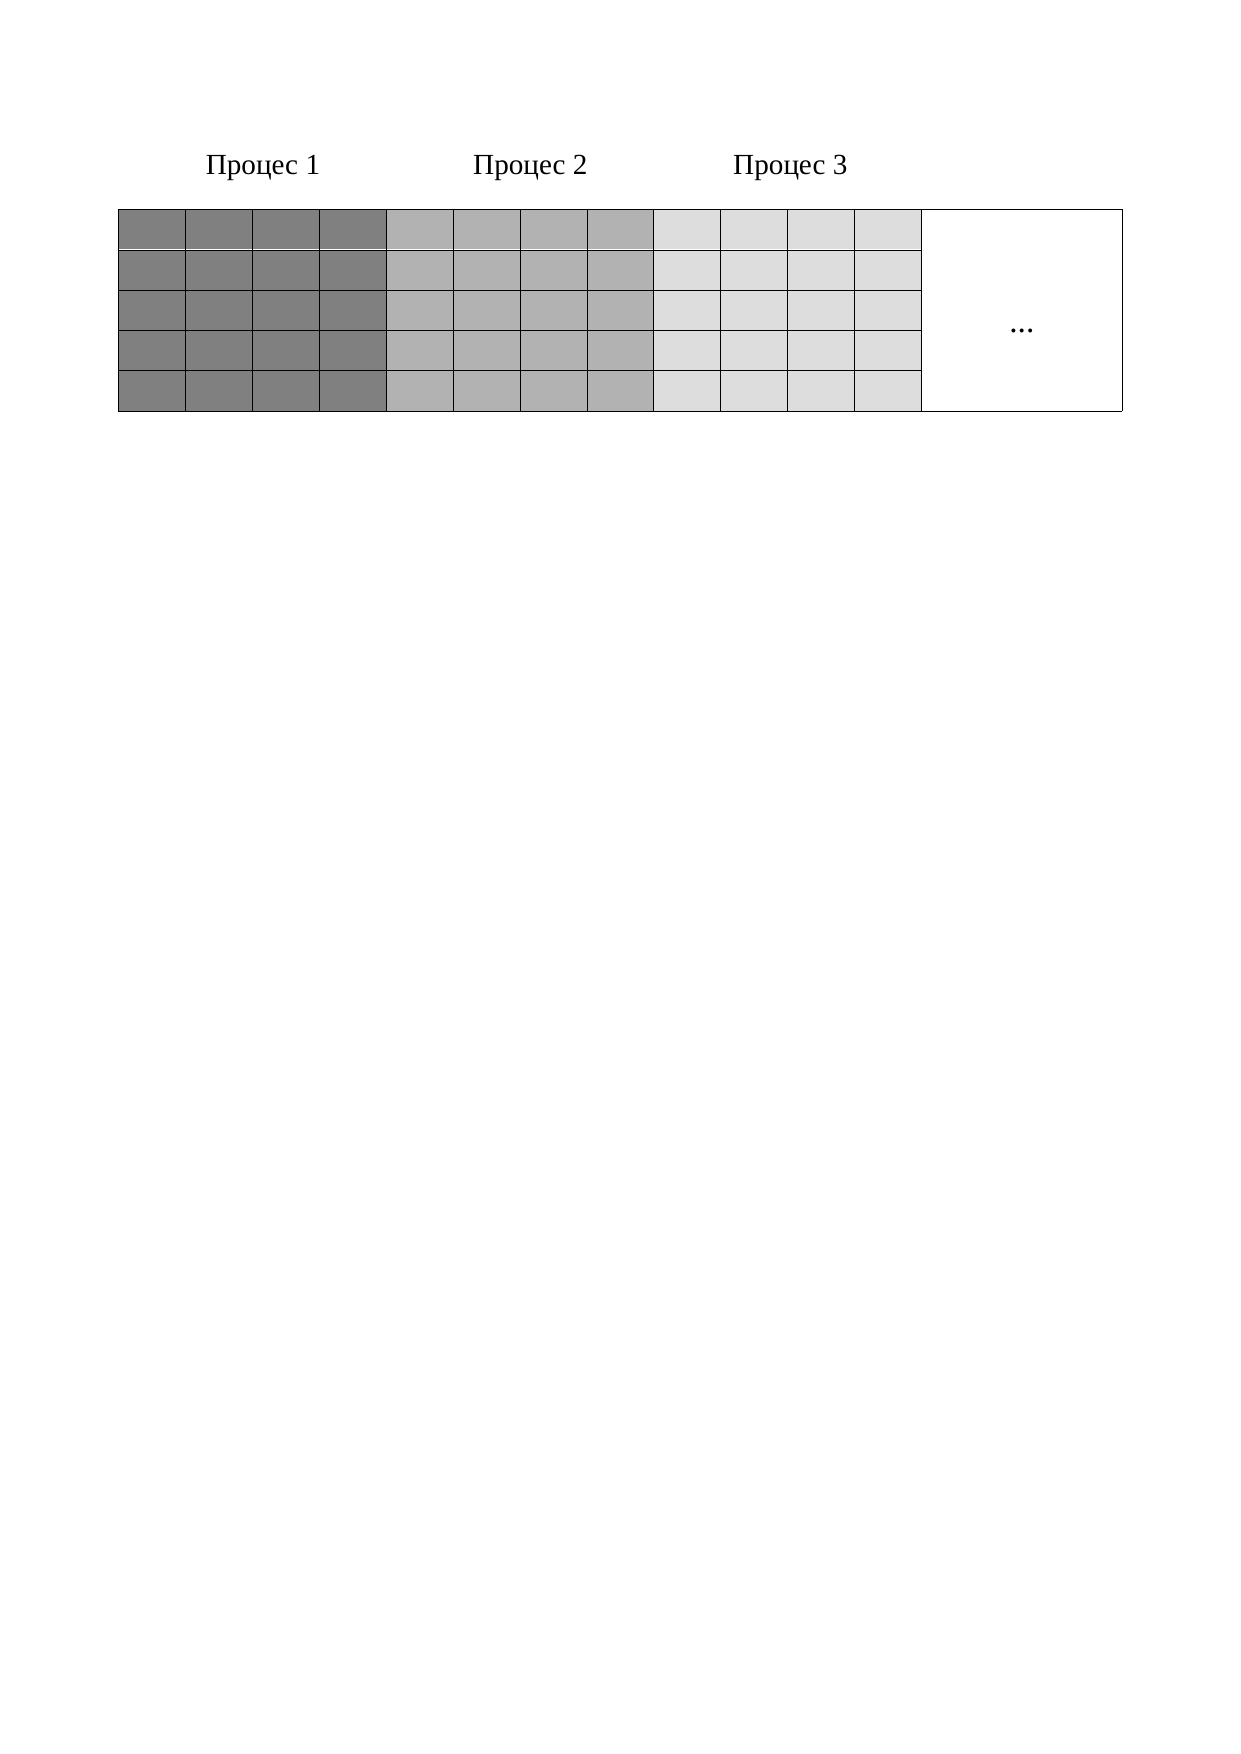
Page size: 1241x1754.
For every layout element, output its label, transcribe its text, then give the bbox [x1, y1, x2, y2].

table_header [253, 210, 319, 249]
table_header [721, 210, 787, 249]
table_cell [654, 371, 720, 411]
table_cell [521, 291, 587, 330]
table_cell [588, 251, 653, 290]
table_cell [654, 331, 720, 370]
table_cell [788, 331, 854, 370]
table_cell [521, 251, 587, 290]
table_cell [119, 371, 185, 411]
table_cell [454, 251, 520, 290]
table_cell [721, 291, 787, 330]
table_cell [521, 371, 587, 411]
table_header [654, 210, 720, 249]
table_cell [387, 291, 453, 330]
table_cell [454, 291, 520, 330]
table_header [320, 210, 386, 249]
table_cell [320, 291, 386, 330]
table_cell [454, 371, 520, 411]
table_cell [855, 371, 921, 411]
table_cell [721, 331, 787, 370]
table_cell [721, 371, 787, 411]
table_header [588, 210, 653, 249]
table_cell [320, 251, 386, 290]
table_cell [654, 251, 720, 290]
table_cell [119, 251, 185, 290]
table_cell [320, 371, 386, 411]
table_header [119, 210, 185, 249]
table_cell [119, 331, 185, 370]
table_cell [654, 291, 720, 330]
table_header [855, 210, 921, 249]
table_cell [387, 371, 453, 411]
table_cell [253, 371, 319, 411]
table_cell [788, 371, 854, 411]
table_cell [119, 291, 185, 330]
table_cell [588, 371, 653, 411]
table_cell [855, 291, 921, 330]
table_header ... [922, 210, 1122, 411]
table_cell [521, 331, 587, 370]
table_header [387, 210, 453, 249]
table_cell [588, 291, 653, 330]
table_cell [721, 251, 787, 290]
table_cell [186, 371, 252, 411]
table_cell [387, 251, 453, 290]
table_cell [855, 331, 921, 370]
table_cell [788, 291, 854, 330]
table_cell [788, 251, 854, 290]
table_header [788, 210, 854, 249]
table_cell [454, 331, 520, 370]
table_cell [855, 251, 921, 290]
table_header [521, 210, 587, 249]
table_cell [253, 331, 319, 370]
table_header [186, 210, 252, 249]
table_cell [387, 331, 453, 370]
table_cell [253, 291, 319, 330]
table_cell [186, 251, 252, 290]
text Процес 1 Процес 2 Процес 3 [118, 147, 1122, 180]
table_cell [320, 331, 386, 370]
table_cell [588, 331, 653, 370]
table_header [454, 210, 520, 249]
table_cell [186, 331, 252, 370]
table_cell [186, 291, 252, 330]
table_cell [253, 251, 319, 290]
